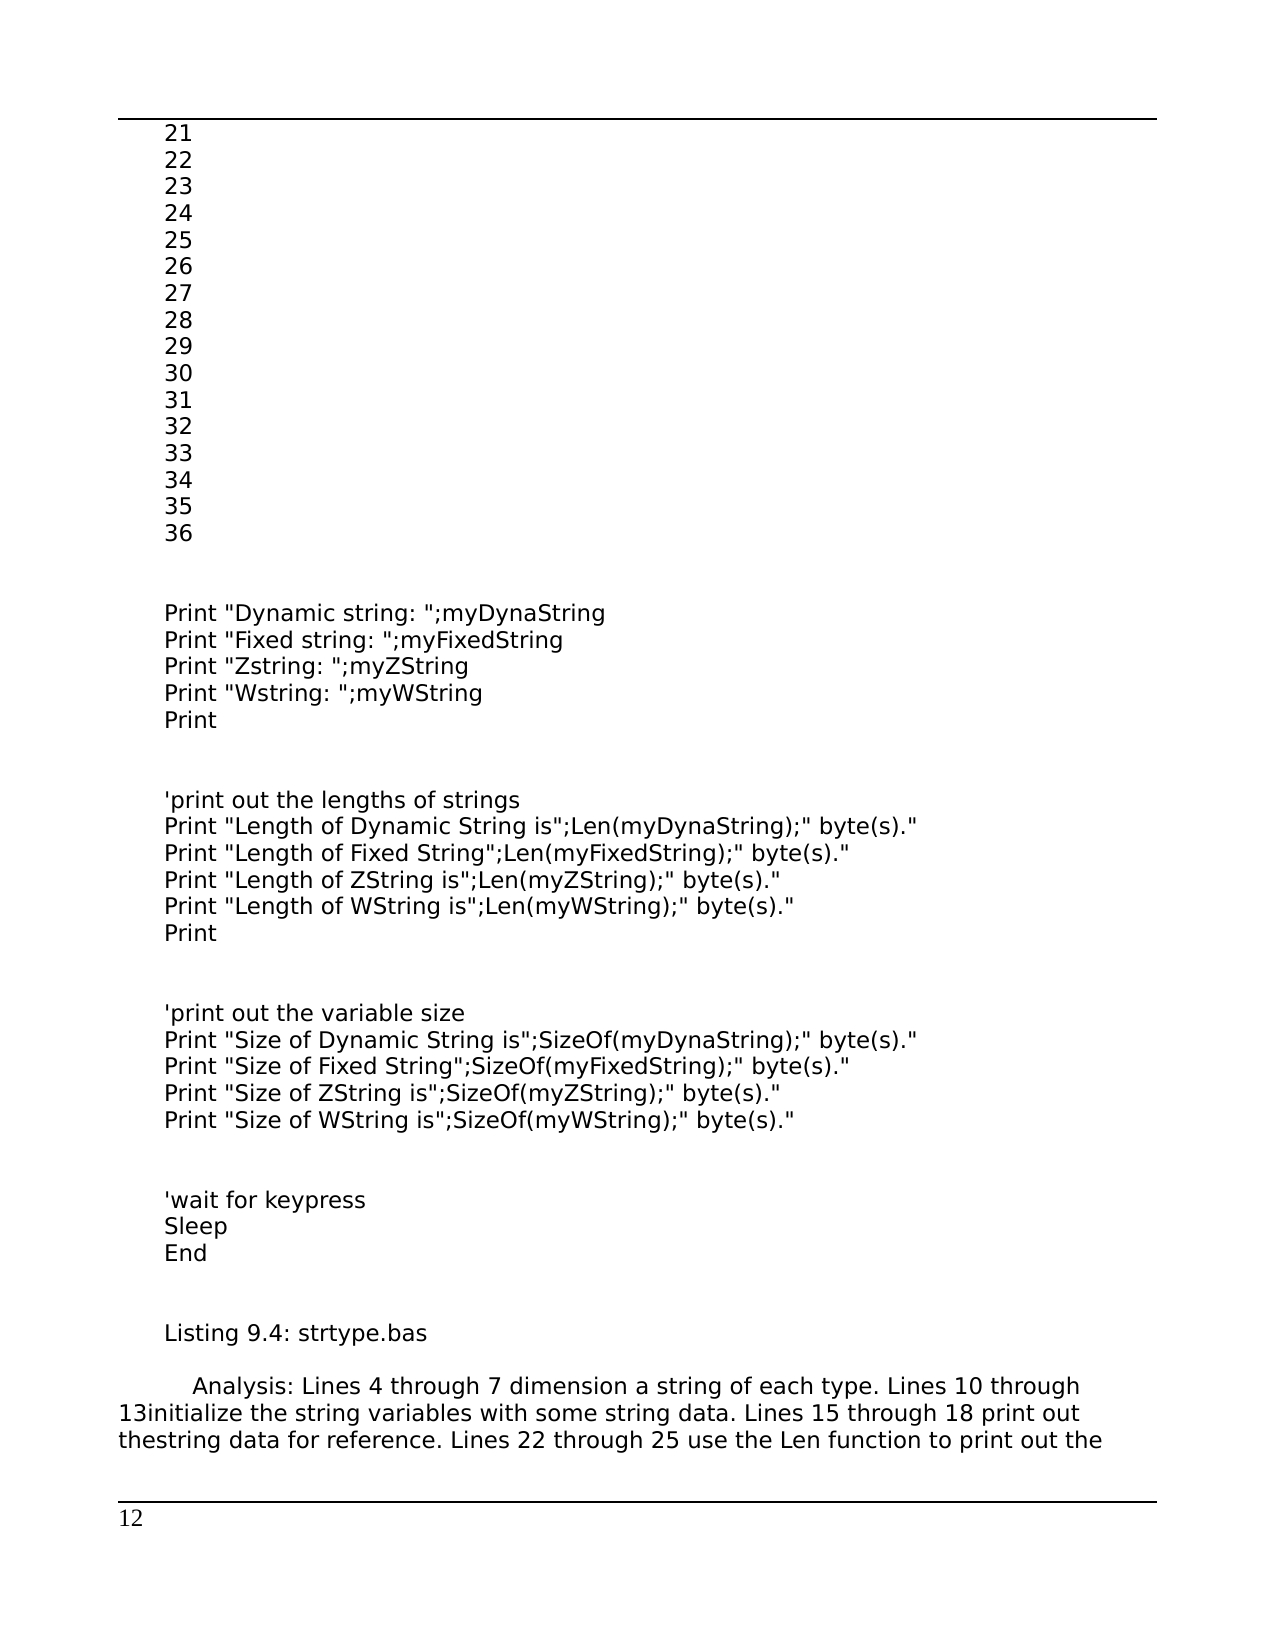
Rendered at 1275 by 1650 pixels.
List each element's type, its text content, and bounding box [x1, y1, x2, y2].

text 'print out the variable size [118, 1000, 1157, 1027]
text Analysis: Lines 4 through 7 dimension a string of each type. Lines 10 through 13initialize the string variables with some string data. Lines 15 through 18 print out thestring data for reference. Lines 22 through 25 use the Len function to print out the [118, 1373, 1157, 1453]
text Print "Length of Fixed String";Len(myFixedString);" byte(s)." [118, 840, 1157, 867]
text Print "Length of WString is";Len(myWString);" byte(s)." [118, 893, 1157, 920]
text 29 [118, 333, 1157, 360]
text Sleep [118, 1213, 1157, 1240]
text Print "Length of ZString is";Len(myZString);" byte(s)." [118, 867, 1157, 893]
text Print "Size of ZString is";SizeOf(myZString);" byte(s)." [118, 1080, 1157, 1107]
text 27 [118, 280, 1157, 307]
text 'wait for keypress [118, 1187, 1157, 1213]
text Print "Size of Fixed String";SizeOf(myFixedString);" byte(s)." [118, 1053, 1157, 1080]
text Listing 9.4: strtype.bas [118, 1320, 1157, 1347]
text Print "Length of Dynamic String is";Len(myDynaString);" byte(s)." [118, 813, 1157, 840]
text 22 [118, 147, 1157, 173]
text 30 [118, 360, 1157, 387]
text 23 [118, 173, 1157, 200]
text 21 [118, 120, 1157, 147]
text 36 [118, 520, 1157, 547]
text Print "Dynamic string: ";myDynaString [118, 600, 1157, 627]
text Print "Size of WString is";SizeOf(myWString);" byte(s)." [118, 1107, 1157, 1133]
text 31 [118, 387, 1157, 413]
text 'print out the lengths of strings [118, 787, 1157, 813]
text 26 [118, 253, 1157, 280]
text Print "Wstring: ";myWString [118, 680, 1157, 707]
text 28 [118, 307, 1157, 333]
text End [118, 1240, 1157, 1267]
text 32 [118, 413, 1157, 440]
text Print "Fixed string: ";myFixedString [118, 627, 1157, 653]
text 34 [118, 467, 1157, 493]
text Print [118, 707, 1157, 733]
text Print "Zstring: ";myZString [118, 653, 1157, 680]
text 33 [118, 440, 1157, 467]
text 24 [118, 200, 1157, 227]
text Print [118, 920, 1157, 947]
text 25 [118, 227, 1157, 253]
text Print "Size of Dynamic String is";SizeOf(myDynaString);" byte(s)." [118, 1027, 1157, 1053]
text 35 [118, 493, 1157, 520]
